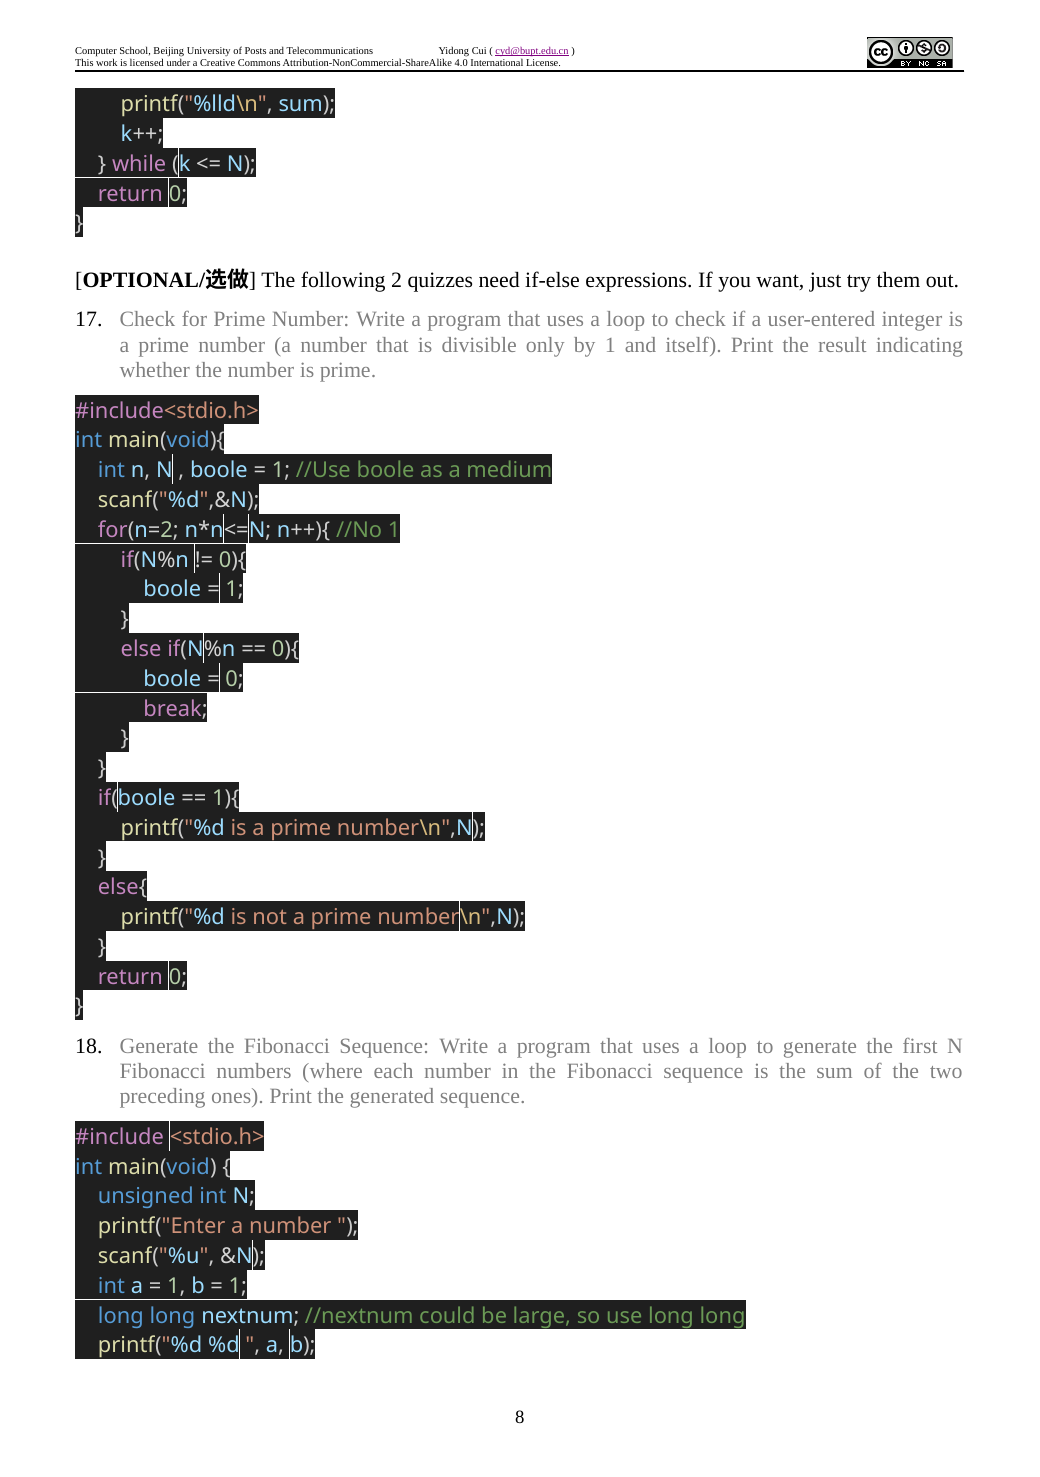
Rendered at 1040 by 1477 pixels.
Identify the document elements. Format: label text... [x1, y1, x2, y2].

text int a = 1, b = 1; [75, 1270, 964, 1299]
text } [75, 841, 964, 871]
text } [75, 931, 964, 961]
text scanf("%d",&N); [75, 484, 964, 514]
text break; [75, 692, 964, 722]
text return 0; [75, 177, 964, 207]
text } [75, 603, 964, 633]
text #include <stdio.h> [75, 1121, 964, 1151]
text } [75, 752, 964, 782]
text int main(void) { [75, 1151, 964, 1180]
text printf("%d is a prime number\n",N); [75, 812, 964, 841]
text int n, N , boole = 1; //Use boole as a medium [75, 454, 964, 484]
text } [75, 722, 964, 752]
text } [75, 207, 964, 237]
text printf("%d %d ", a, b); [75, 1329, 964, 1359]
text [OPTIONAL/选做] The following 2 quizzes need if-else expressions. If you want, just try them out. [75, 262, 964, 294]
text printf("%d is not a prime number\n",N); [75, 901, 964, 931]
text return 0; [75, 961, 964, 990]
subtitle Generate the Fibonacci Sequence: Write a program that uses a loop to generate the first N Fibonacci numbers (where each number in the Fibonacci sequence is the sum of the two preceding ones). Print the generated sequence. [75, 1033, 964, 1108]
text if(boole == 1){ [75, 782, 964, 812]
text } [75, 990, 964, 1020]
text boole = 1; [75, 573, 964, 603]
text scanf("%u", &N); [75, 1240, 964, 1270]
text int main(void){ [75, 424, 964, 454]
text printf("Enter a number "); [75, 1210, 964, 1240]
text boole = 0; [75, 663, 964, 692]
text else if(N%n == 0){ [75, 633, 964, 663]
text k++; [75, 118, 964, 148]
text else{ [75, 871, 964, 901]
text #include<stdio.h> [75, 394, 964, 424]
picture [867, 37, 953, 68]
text printf("%lld\n", sum); [75, 88, 964, 118]
text if(N%n != 0){ [75, 543, 964, 573]
text } while (k <= N); [75, 148, 964, 177]
subtitle Check for Prime Number: Write a program that uses a loop to check if a user-entered integer is a prime number (a number that is divisible only by 1 and itself). Print the result indicating whether the number is prime. [75, 306, 964, 382]
text unsigned int N; [75, 1180, 964, 1210]
text long long nextnum; //nextnum could be large, so use long long [75, 1299, 964, 1329]
text for(n=2; n*n<=N; n++){ //No 1 [75, 514, 964, 543]
